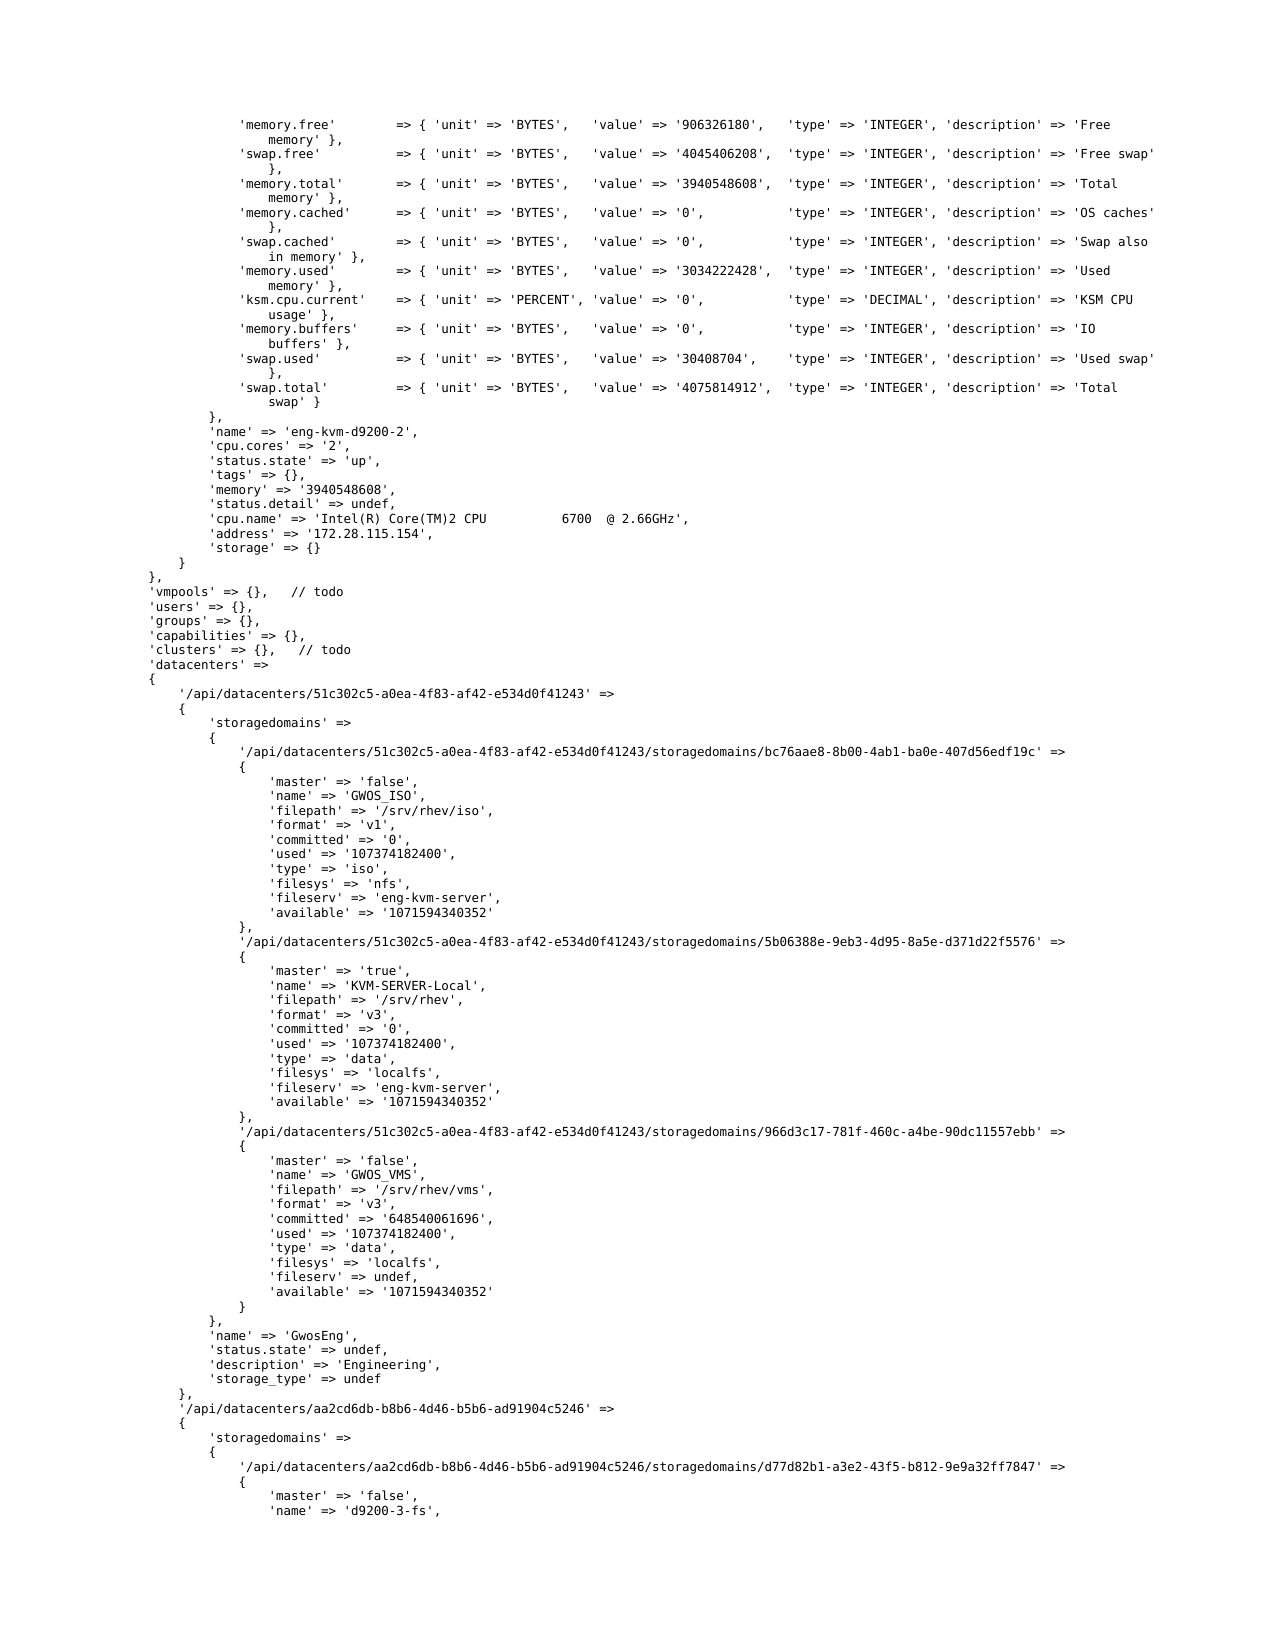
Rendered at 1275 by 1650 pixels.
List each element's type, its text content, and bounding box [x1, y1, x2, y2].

text 'users' => {}, [118, 599, 1157, 614]
text { [118, 1445, 1157, 1460]
text 'memory.cached' => { 'unit' => 'BYTES', 'value' => '0', 'type' => 'INTEGER', 'description' => 'OS caches' }, [118, 206, 1157, 235]
text 'master' => 'false', [118, 774, 1157, 789]
text 'used' => '107374182400', [118, 1037, 1157, 1051]
text '/api/datacenters/aa2cd6db-b8b6-4d46-b5b6-ad91904c5246/storagedomains/d77d82b1-a3e2-43f5-b812-9e9a32ff7847' => [118, 1460, 1157, 1474]
text 'storagedomains' => [118, 716, 1157, 731]
text 'fileserv' => undef, [118, 1270, 1157, 1285]
text 'committed' => '648540061696', [118, 1212, 1157, 1226]
text 'swap.free' => { 'unit' => 'BYTES', 'value' => '4045406208', 'type' => 'INTEGER', 'description' => 'Free swap' }, [118, 147, 1157, 176]
text 'swap.used' => { 'unit' => 'BYTES', 'value' => '30408704', 'type' => 'INTEGER', 'description' => 'Used swap' }, [118, 351, 1157, 381]
text { [118, 949, 1157, 964]
text 'groups' => {}, [118, 614, 1157, 628]
text 'name' => 'GWOS_VMS', [118, 1168, 1157, 1183]
text 'status.state' => undef, [118, 1343, 1157, 1358]
text 'cpu.cores' => '2', [118, 439, 1157, 453]
text 'storage' => {} [118, 541, 1157, 556]
text 'name' => 'd9200-3-fs', [118, 1503, 1157, 1518]
text { [118, 760, 1157, 774]
text 'name' => 'KVM-SERVER-Local', [118, 978, 1157, 993]
text { [118, 701, 1157, 716]
text 'master' => 'false', [118, 1489, 1157, 1503]
text 'format' => 'v3', [118, 1197, 1157, 1212]
text } [118, 1299, 1157, 1314]
text }, [118, 920, 1157, 935]
text 'status.detail' => undef, [118, 497, 1157, 512]
text 'fileserv' => 'eng-kvm-server', [118, 891, 1157, 906]
text 'used' => '107374182400', [118, 847, 1157, 862]
text 'address' => '172.28.115.154', [118, 526, 1157, 541]
text 'description' => 'Engineering', [118, 1358, 1157, 1372]
text 'clusters' => {}, // todo [118, 643, 1157, 658]
text 'format' => 'v3', [118, 1008, 1157, 1022]
text '/api/datacenters/51c302c5-a0ea-4f83-af42-e534d0f41243/storagedomains/5b06388e-9eb3-4d95-8a5e-d371d22f5576' => [118, 935, 1157, 949]
text 'status.state' => 'up', [118, 453, 1157, 468]
text 'filepath' => '/srv/rhev/iso', [118, 803, 1157, 818]
text 'type' => 'iso', [118, 862, 1157, 876]
text { [118, 672, 1157, 687]
text { [118, 1416, 1157, 1431]
text }, [118, 410, 1157, 424]
text 'cpu.name' => 'Intel(R) Core(TM)2 CPU 6700 @ 2.66GHz', [118, 512, 1157, 526]
text '/api/datacenters/aa2cd6db-b8b6-4d46-b5b6-ad91904c5246' => [118, 1401, 1157, 1416]
text 'filesys' => 'localfs', [118, 1256, 1157, 1270]
text 'used' => '107374182400', [118, 1226, 1157, 1241]
text 'name' => 'GwosEng', [118, 1328, 1157, 1343]
text 'fileserv' => 'eng-kvm-server', [118, 1081, 1157, 1095]
text }, [118, 570, 1157, 585]
text 'name' => 'GWOS_ISO', [118, 789, 1157, 803]
text 'vmpools' => {}, // todo [118, 585, 1157, 599]
text 'storage_type' => undef [118, 1372, 1157, 1387]
text }, [118, 1387, 1157, 1401]
text 'filesys' => 'nfs', [118, 876, 1157, 891]
text 'format' => 'v1', [118, 818, 1157, 833]
text 'available' => '1071594340352' [118, 1285, 1157, 1299]
text '/api/datacenters/51c302c5-a0ea-4f83-af42-e534d0f41243' => [118, 687, 1157, 701]
text 'memory.free' => { 'unit' => 'BYTES', 'value' => '906326180', 'type' => 'INTEGER', 'description' => 'Free memory' }, [118, 118, 1157, 147]
text 'memory.used' => { 'unit' => 'BYTES', 'value' => '3034222428', 'type' => 'INTEGER', 'description' => 'Used memory' }, [118, 264, 1157, 293]
text 'type' => 'data', [118, 1051, 1157, 1066]
text '/api/datacenters/51c302c5-a0ea-4f83-af42-e534d0f41243/storagedomains/966d3c17-781f-460c-a4be-90dc11557ebb' => [118, 1124, 1157, 1139]
text 'name' => 'eng-kvm-d9200-2', [118, 424, 1157, 439]
text 'filepath' => '/srv/rhev/vms', [118, 1183, 1157, 1197]
text { [118, 731, 1157, 745]
text 'available' => '1071594340352' [118, 1095, 1157, 1110]
text 'memory.buffers' => { 'unit' => 'BYTES', 'value' => '0', 'type' => 'INTEGER', 'description' => 'IO buffers' }, [118, 322, 1157, 351]
text { [118, 1474, 1157, 1489]
text 'swap.total' => { 'unit' => 'BYTES', 'value' => '4075814912', 'type' => 'INTEGER', 'description' => 'Total swap' } [118, 381, 1157, 410]
text 'swap.cached' => { 'unit' => 'BYTES', 'value' => '0', 'type' => 'INTEGER', 'description' => 'Swap also in memory' }, [118, 235, 1157, 264]
text 'filepath' => '/srv/rhev', [118, 993, 1157, 1008]
text 'type' => 'data', [118, 1241, 1157, 1256]
text } [118, 556, 1157, 570]
text 'memory.total' => { 'unit' => 'BYTES', 'value' => '3940548608', 'type' => 'INTEGER', 'description' => 'Total memory' }, [118, 176, 1157, 206]
text 'tags' => {}, [118, 468, 1157, 483]
text }, [118, 1314, 1157, 1328]
text '/api/datacenters/51c302c5-a0ea-4f83-af42-e534d0f41243/storagedomains/bc76aae8-8b00-4ab1-ba0e-407d56edf19c' => [118, 745, 1157, 760]
text 'filesys' => 'localfs', [118, 1066, 1157, 1081]
text { [118, 1139, 1157, 1153]
text 'available' => '1071594340352' [118, 906, 1157, 920]
text }, [118, 1110, 1157, 1124]
text 'memory' => '3940548608', [118, 483, 1157, 497]
text 'ksm.cpu.current' => { 'unit' => 'PERCENT', 'value' => '0', 'type' => 'DECIMAL', 'description' => 'KSM CPU usage' }, [118, 293, 1157, 322]
text 'committed' => '0', [118, 833, 1157, 847]
text 'datacenters' => [118, 658, 1157, 672]
text 'capabilities' => {}, [118, 628, 1157, 643]
text 'master' => 'true', [118, 964, 1157, 978]
text 'storagedomains' => [118, 1431, 1157, 1445]
text 'committed' => '0', [118, 1022, 1157, 1037]
text 'master' => 'false', [118, 1153, 1157, 1168]
